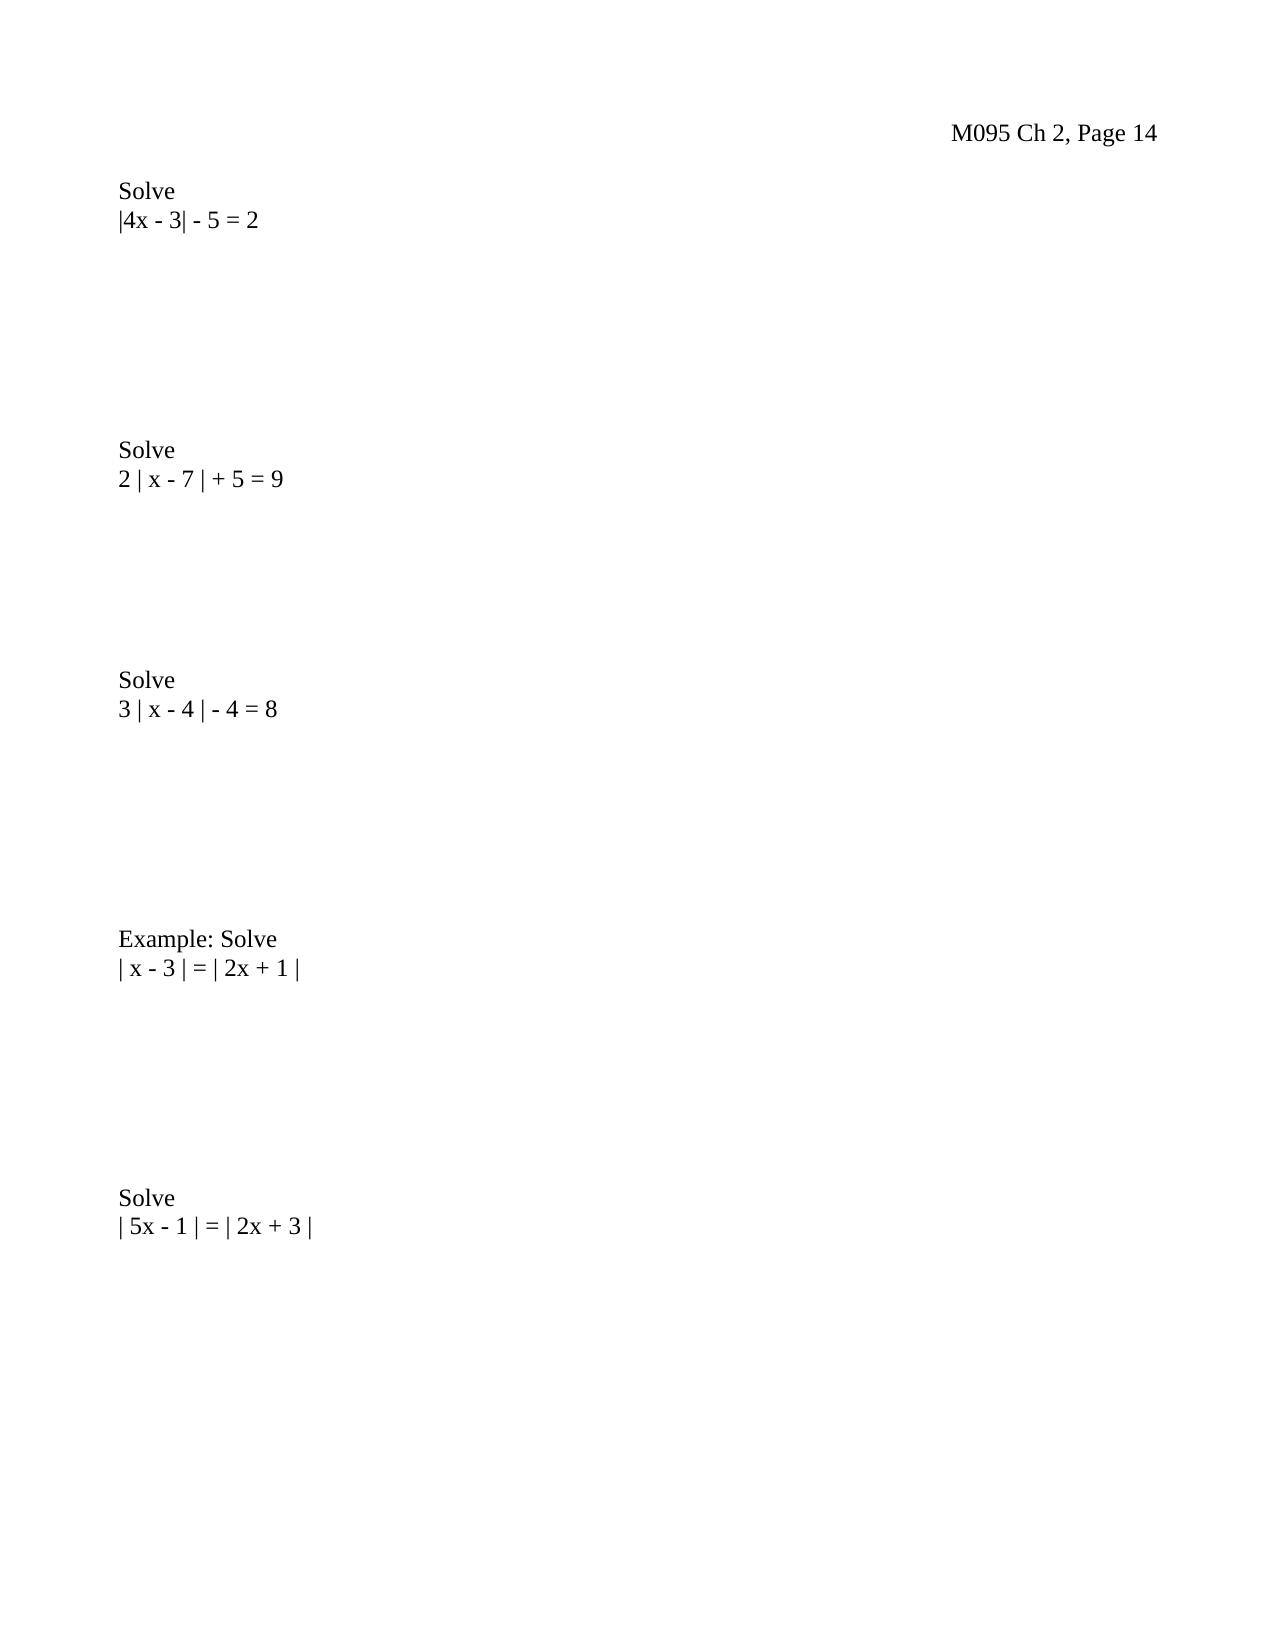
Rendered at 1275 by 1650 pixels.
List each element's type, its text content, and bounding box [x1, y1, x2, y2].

text Solve [118, 435, 1157, 464]
text | 5x - 1 | = | 2x + 3 | [118, 1211, 1157, 1240]
text |4x - 3| - 5 = 2 [118, 205, 1157, 234]
text 2 | x - 7 | + 5 = 9 [118, 464, 1157, 493]
text Solve [118, 176, 1157, 205]
text 3 | x - 4 | - 4 = 8 [118, 694, 1157, 723]
text Solve [118, 665, 1157, 694]
text Example: Solve [118, 924, 1157, 953]
text | x - 3 | = | 2x + 1 | [118, 953, 1157, 981]
text Solve [118, 1183, 1157, 1211]
